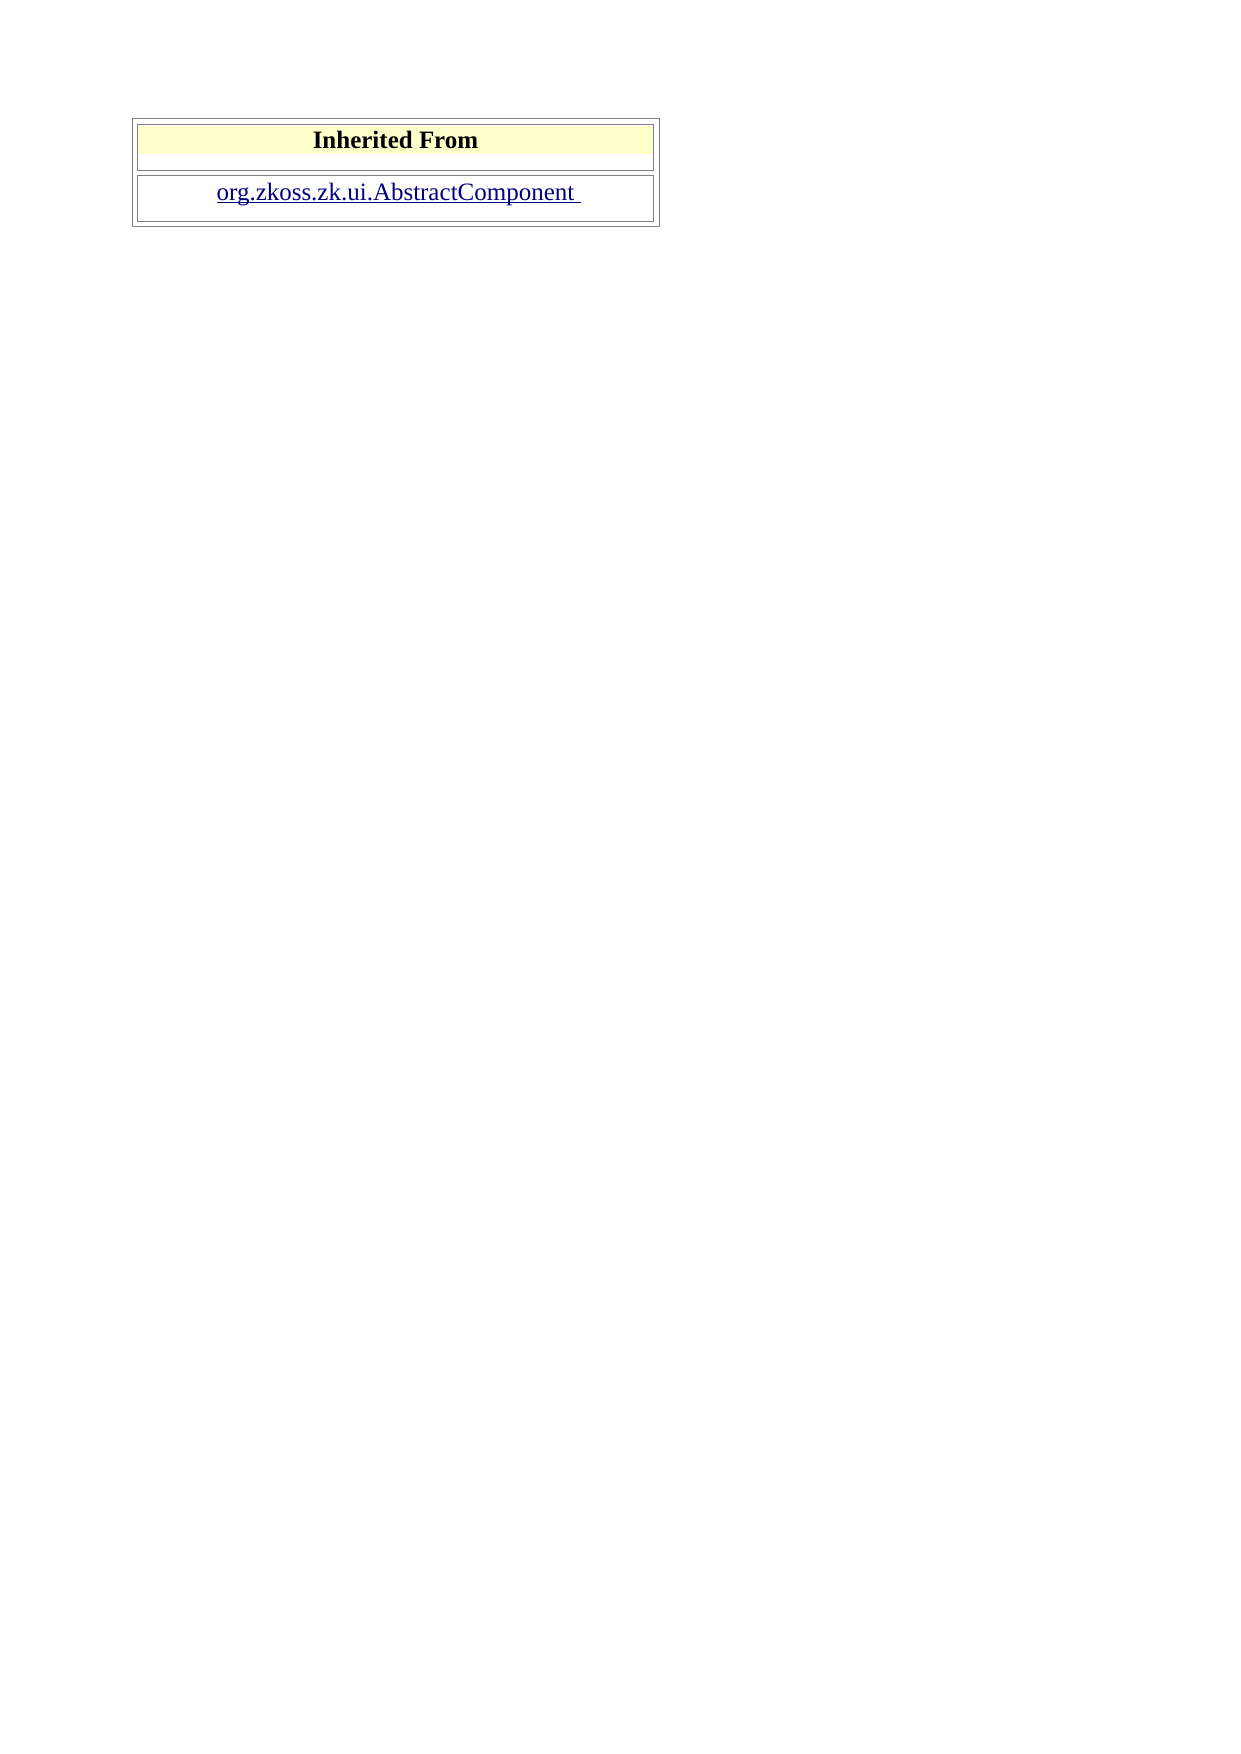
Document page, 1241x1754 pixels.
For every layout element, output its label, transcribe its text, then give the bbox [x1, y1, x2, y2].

table_header Inherited From [134, 119, 656, 169]
table_cell org.zkoss.zk.ui.AbstractComponent [134, 170, 656, 221]
